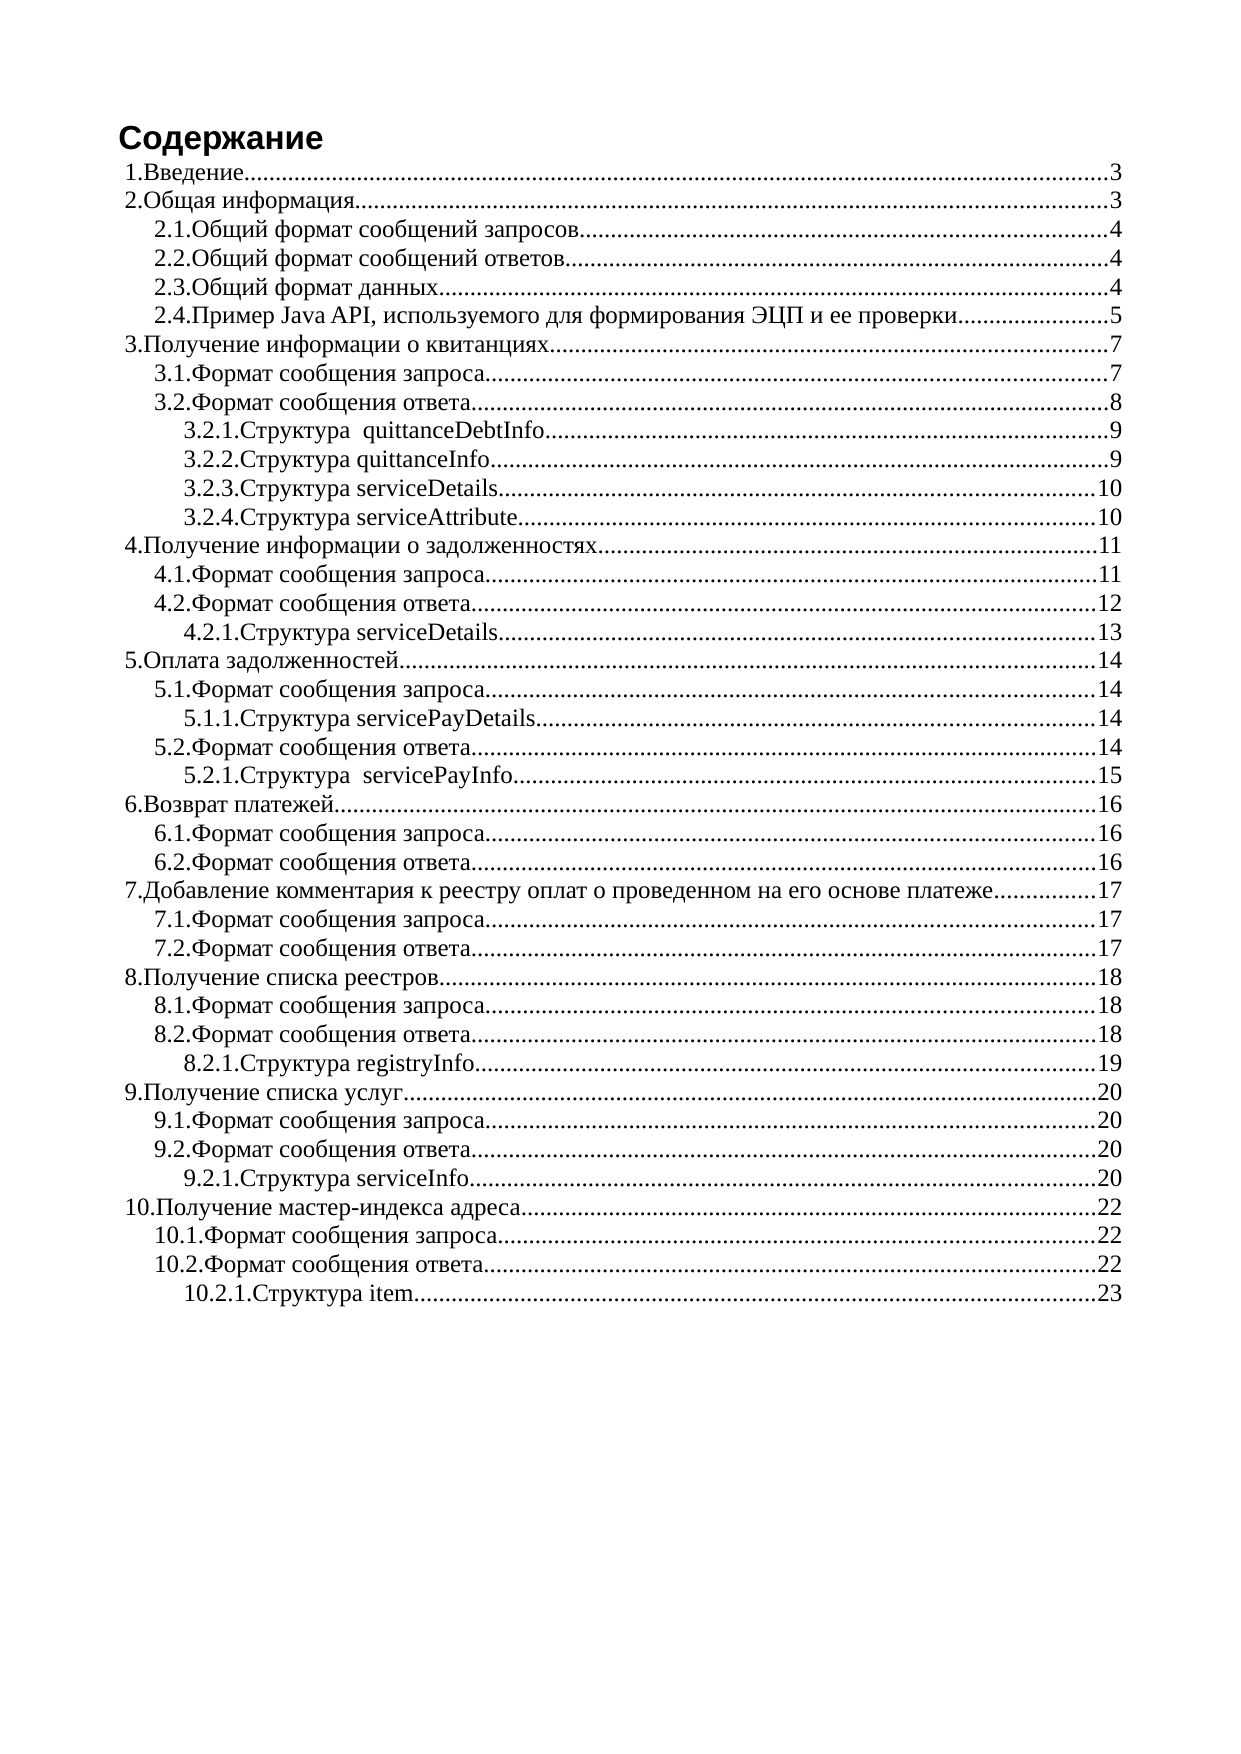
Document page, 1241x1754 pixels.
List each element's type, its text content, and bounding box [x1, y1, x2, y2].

text 7.Добавление комментария к реестру оплат о проведенном на его основе платеже 17 [118, 875, 1122, 904]
text 6.1.Формат сообщения запроса 16 [148, 818, 1122, 847]
text 4.2.Формат сообщения ответа 12 [148, 588, 1122, 617]
text 2.Общая информация 3 [118, 185, 1122, 214]
text 6.Возврат платежей 16 [118, 789, 1122, 818]
text 5.Оплата задолженностей 14 [118, 645, 1122, 674]
text 1.Введение 3 [118, 157, 1122, 185]
subtitle Содержание [118, 118, 1122, 157]
text 5.2.Формат сообщения ответа 14 [148, 732, 1122, 760]
text 9.2.1.Структура serviceInfo 20 [177, 1163, 1122, 1192]
text 3.2.4.Структура serviceAttribute 10 [177, 502, 1122, 530]
text 3.2.1.Структура quittanceDebtInfo 9 [177, 415, 1122, 444]
text 3.Получение информации о квитанциях 7 [118, 329, 1122, 358]
text 9.1.Формат сообщения запроса 20 [148, 1105, 1122, 1134]
text 4.2.1.Структура serviceDetails 13 [177, 617, 1122, 645]
text 9.2.Формат сообщения ответа 20 [148, 1134, 1122, 1163]
text 5.1.1.Структура servicePayDetails 14 [177, 703, 1122, 732]
text 5.2.1.Структура servicePayInfo 15 [177, 760, 1122, 789]
text 8.1.Формат сообщения запроса 18 [148, 990, 1122, 1019]
text 4.Получение информации о задолженностях 11 [118, 530, 1122, 559]
text 3.2.3.Структура serviceDetails 10 [177, 473, 1122, 502]
text 4.1.Формат сообщения запроса 11 [148, 559, 1122, 588]
text 3.2.2.Структура quittanceInfo 9 [177, 444, 1122, 473]
text 2.3.Общий формат данных 4 [148, 272, 1122, 300]
text 2.2.Общий формат сообщений ответов 4 [148, 243, 1122, 272]
text 5.1.Формат сообщения запроса 14 [148, 674, 1122, 703]
text 8.Получение списка реестров 18 [118, 962, 1122, 990]
text 10.Получение мастер-индекса адреса 22 [118, 1192, 1122, 1220]
text 6.2.Формат сообщения ответа 16 [148, 847, 1122, 875]
text 10.2.1.Структура item 23 [177, 1278, 1122, 1307]
text 2.1.Общий формат сообщений запросов 4 [148, 214, 1122, 243]
text 7.1.Формат сообщения запроса 17 [148, 904, 1122, 933]
text 8.2.Формат сообщения ответа 18 [148, 1019, 1122, 1048]
text 3.1.Формат сообщения запроса 7 [148, 358, 1122, 387]
text 8.2.1.Структура registryInfo 19 [177, 1048, 1122, 1077]
text 10.1.Формат сообщения запроса 22 [148, 1220, 1122, 1249]
text 2.4.Пример Java API, используемого для формирования ЭЦП и ее проверки 5 [148, 300, 1122, 329]
text 9.Получение списка услуг 20 [118, 1077, 1122, 1105]
text 3.2.Формат сообщения ответа 8 [148, 387, 1122, 415]
text 10.2.Формат сообщения ответа 22 [148, 1249, 1122, 1278]
text 7.2.Формат сообщения ответа 17 [148, 933, 1122, 962]
